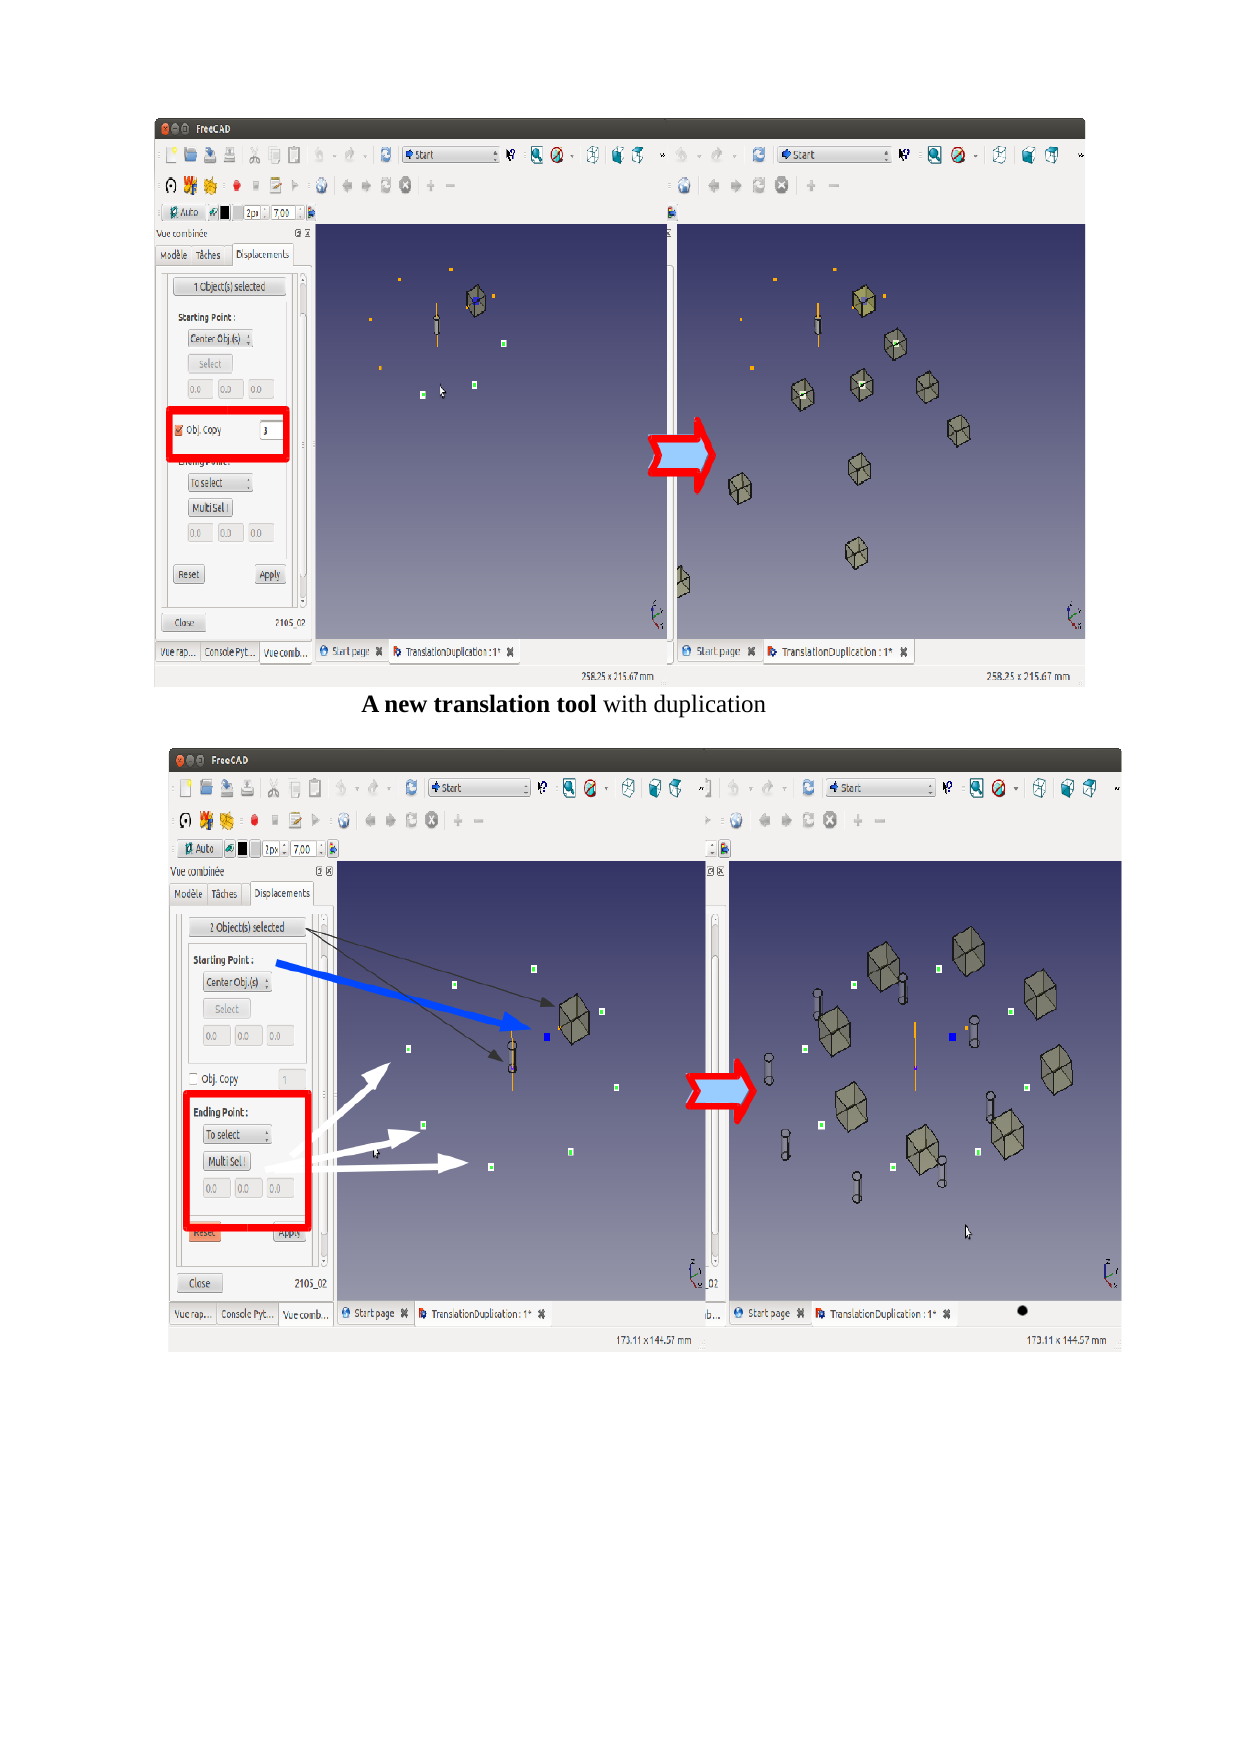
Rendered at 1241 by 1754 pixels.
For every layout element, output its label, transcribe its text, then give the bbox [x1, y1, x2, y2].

text A new translation tool with duplication [361, 118, 1122, 718]
picture [168, 748, 1122, 1353]
picture [154, 118, 1086, 689]
